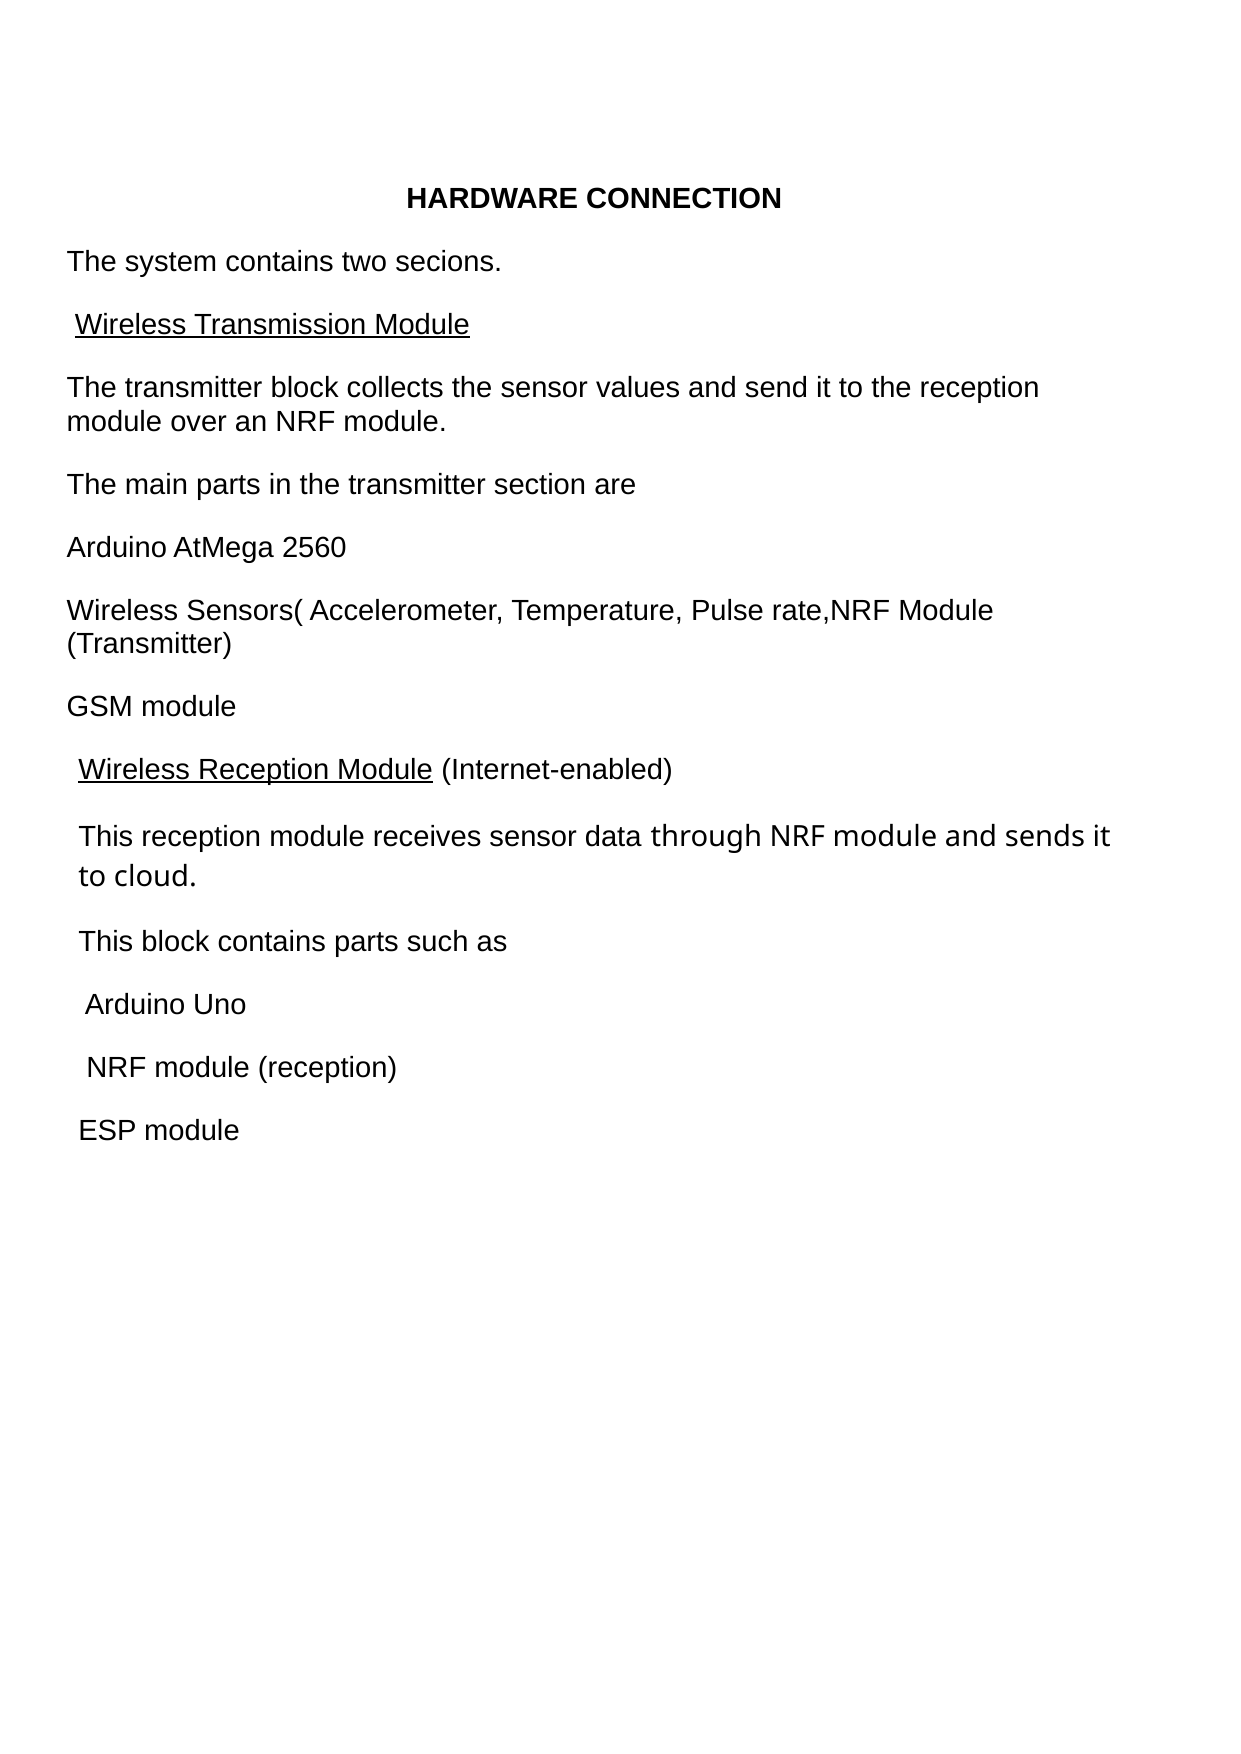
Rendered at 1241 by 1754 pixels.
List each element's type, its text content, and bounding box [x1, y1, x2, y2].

text Wireless Transmission Module [66, 307, 1122, 341]
text Arduino AtMega 2560 [66, 530, 1122, 563]
text ESP module [78, 1113, 1122, 1147]
text The transmitter block collects the sensor values and send it to the reception module over an NRF module. [66, 370, 1122, 437]
text This block contains parts such as [78, 924, 1122, 958]
text NRF module (reception) [78, 1050, 1122, 1084]
text Wireless Reception Module (Internet-enabled) [78, 752, 1122, 786]
text Wireless Sensors( Accelerometer, Temperature, Pulse rate,NRF Module (Transmitter) [66, 593, 1122, 660]
text This reception module receives sensor data through NRF module and sends it to cloud. [78, 815, 1122, 895]
text The main parts in the transmitter section are [66, 467, 1122, 500]
text Arduino Uno [78, 987, 1122, 1021]
text The system contains two secions. [66, 244, 1122, 278]
text GSM module [66, 689, 1122, 723]
text HARDWARE CONNECTION [66, 181, 1122, 215]
